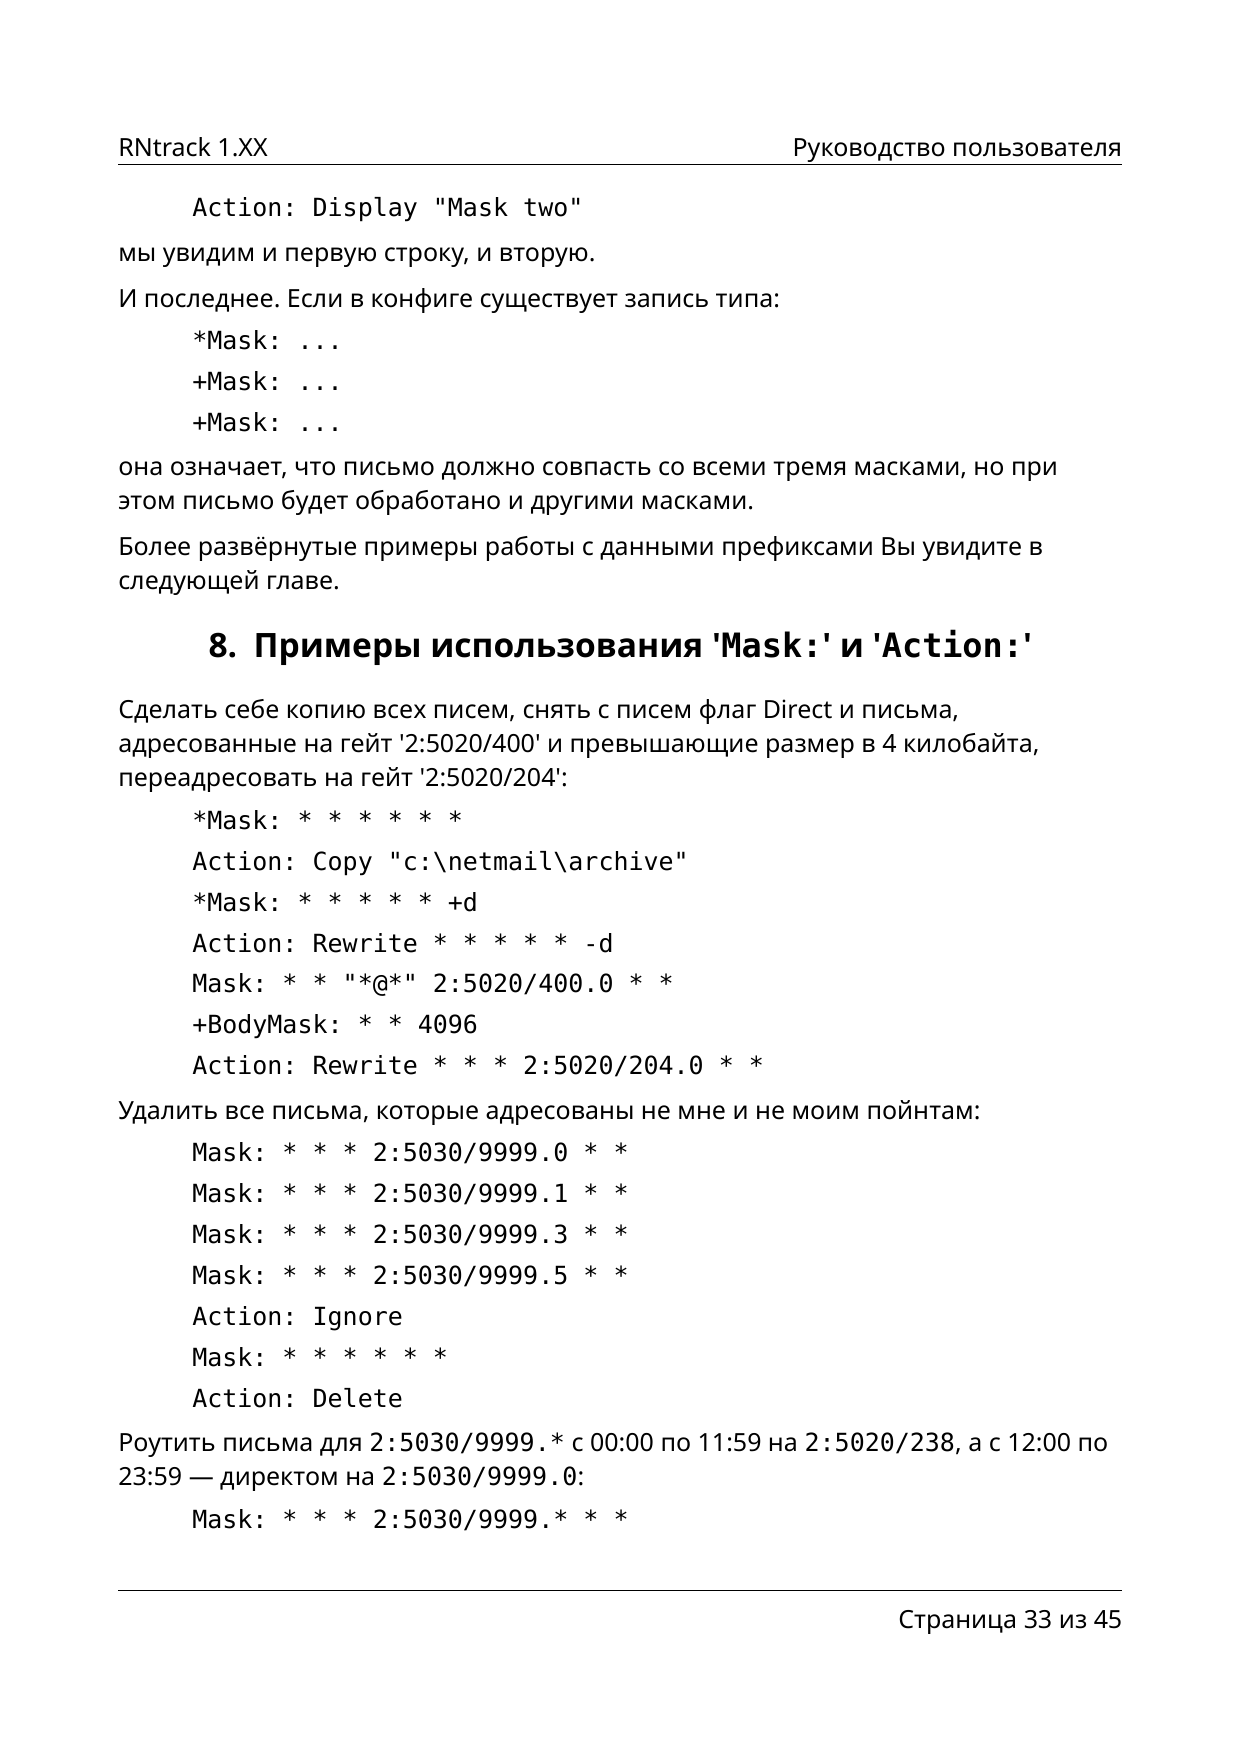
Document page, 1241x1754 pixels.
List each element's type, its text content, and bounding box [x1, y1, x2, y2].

text *Mask: ... [192, 326, 1122, 355]
text мы увидим и первую строку, и вторую. [118, 234, 1122, 268]
text Роутить письма для 2:5030/9999.* с 00:00 по 11:59 на 2:5020/238, а с 12:00 по 23:59 — директом на 2:5030/9999.0: [118, 1425, 1122, 1493]
text +Mask: ... [192, 367, 1122, 396]
text Mask: * * * 2:5030/9999.5 * * [192, 1261, 1122, 1290]
text Сделать себе копию всех писем, снять с писем флаг Direct и письма, адресованные на гейт '2:5020/400' и превышающие размер в 4 килобайта, переадресовать на гейт '2:5020/204': [118, 692, 1122, 794]
text Mask: * * "*@*" 2:5020/400.0 * * [192, 970, 1122, 999]
text она означает, что письмо должно совпасть со всеми тремя масками, но при этом письмо будет обработано и другими масками. [118, 449, 1122, 517]
text Action: Copy "c:\netmail\archive" [192, 847, 1122, 876]
text Mask: * * * 2:5030/9999.* * * [192, 1505, 1122, 1534]
text Action: Rewrite * * * 2:5020/204.0 * * [192, 1052, 1122, 1081]
text Mask: * * * 2:5030/9999.0 * * [192, 1138, 1122, 1167]
text Action: Ignore [192, 1302, 1122, 1331]
text Action: Display "Mask two" [192, 193, 1122, 223]
text +BodyMask: * * 4096 [192, 1011, 1122, 1040]
text Удалить все письма, которые адресованы не мне и не моим пойнтам: [118, 1092, 1122, 1127]
text Action: Rewrite * * * * * -d [192, 929, 1122, 958]
text Mask: * * * 2:5030/9999.1 * * [192, 1179, 1122, 1208]
text Более развёрнутые примеры работы с данными префиксами Вы увидите в следующей главе. [118, 529, 1122, 597]
text *Mask: * * * * * +d [192, 888, 1122, 917]
text *Mask: * * * * * * [192, 806, 1122, 835]
text Action: Delete [192, 1384, 1122, 1413]
text Mask: * * * * * * [192, 1343, 1122, 1372]
text И последнее. Если в конфиге существует запись типа: [118, 280, 1122, 314]
text +Mask: ... [192, 408, 1122, 437]
subtitle Примеры использования 'Mask:' и 'Action:' [118, 622, 1122, 668]
text Mask: * * * 2:5030/9999.3 * * [192, 1220, 1122, 1249]
